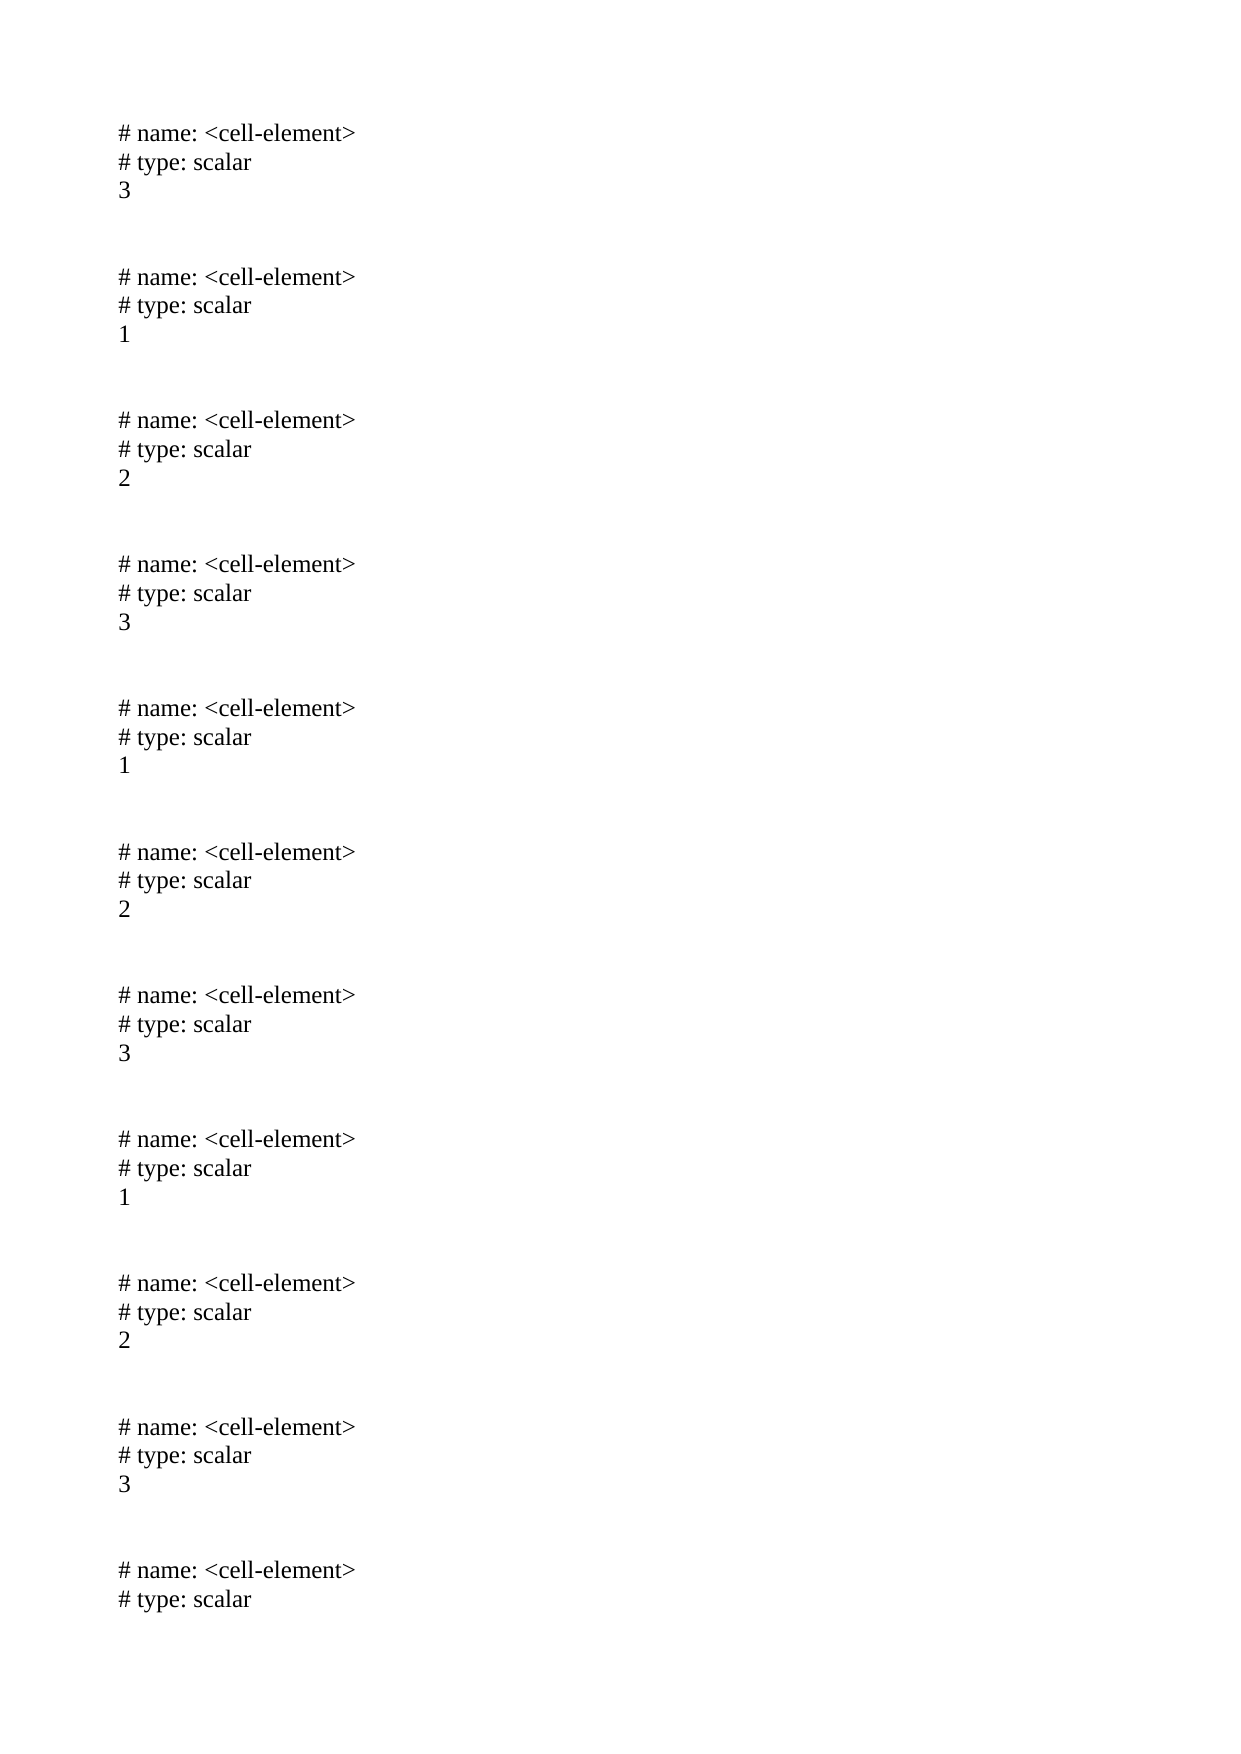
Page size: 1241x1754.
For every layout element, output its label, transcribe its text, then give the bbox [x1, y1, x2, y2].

text # name: <cell-element> [118, 262, 1122, 291]
text 2 [118, 463, 1122, 492]
text # name: <cell-element> [118, 1556, 1122, 1584]
text # type: scalar [118, 1441, 1122, 1469]
text # name: <cell-element> [118, 981, 1122, 1009]
text # name: <cell-element> [118, 549, 1122, 578]
text # type: scalar [118, 434, 1122, 463]
text # name: <cell-element> [118, 837, 1122, 866]
text # name: <cell-element> [118, 1268, 1122, 1297]
text # type: scalar [118, 866, 1122, 894]
text # type: scalar [118, 1297, 1122, 1326]
text 2 [118, 894, 1122, 923]
text # type: scalar [118, 722, 1122, 751]
text 1 [118, 1182, 1122, 1211]
text # type: scalar [118, 291, 1122, 319]
text # type: scalar [118, 1584, 1122, 1613]
text 2 [118, 1326, 1122, 1354]
text 3 [118, 176, 1122, 204]
text # name: <cell-element> [118, 406, 1122, 434]
text # type: scalar [118, 147, 1122, 176]
text # type: scalar [118, 1009, 1122, 1038]
text # type: scalar [118, 578, 1122, 607]
text 3 [118, 1469, 1122, 1498]
text # type: scalar [118, 1153, 1122, 1182]
text # name: <cell-element> [118, 118, 1122, 147]
text 1 [118, 319, 1122, 348]
text # name: <cell-element> [118, 1124, 1122, 1153]
text # name: <cell-element> [118, 693, 1122, 722]
text 3 [118, 607, 1122, 636]
text # name: <cell-element> [118, 1412, 1122, 1441]
text 3 [118, 1038, 1122, 1067]
text 1 [118, 751, 1122, 779]
